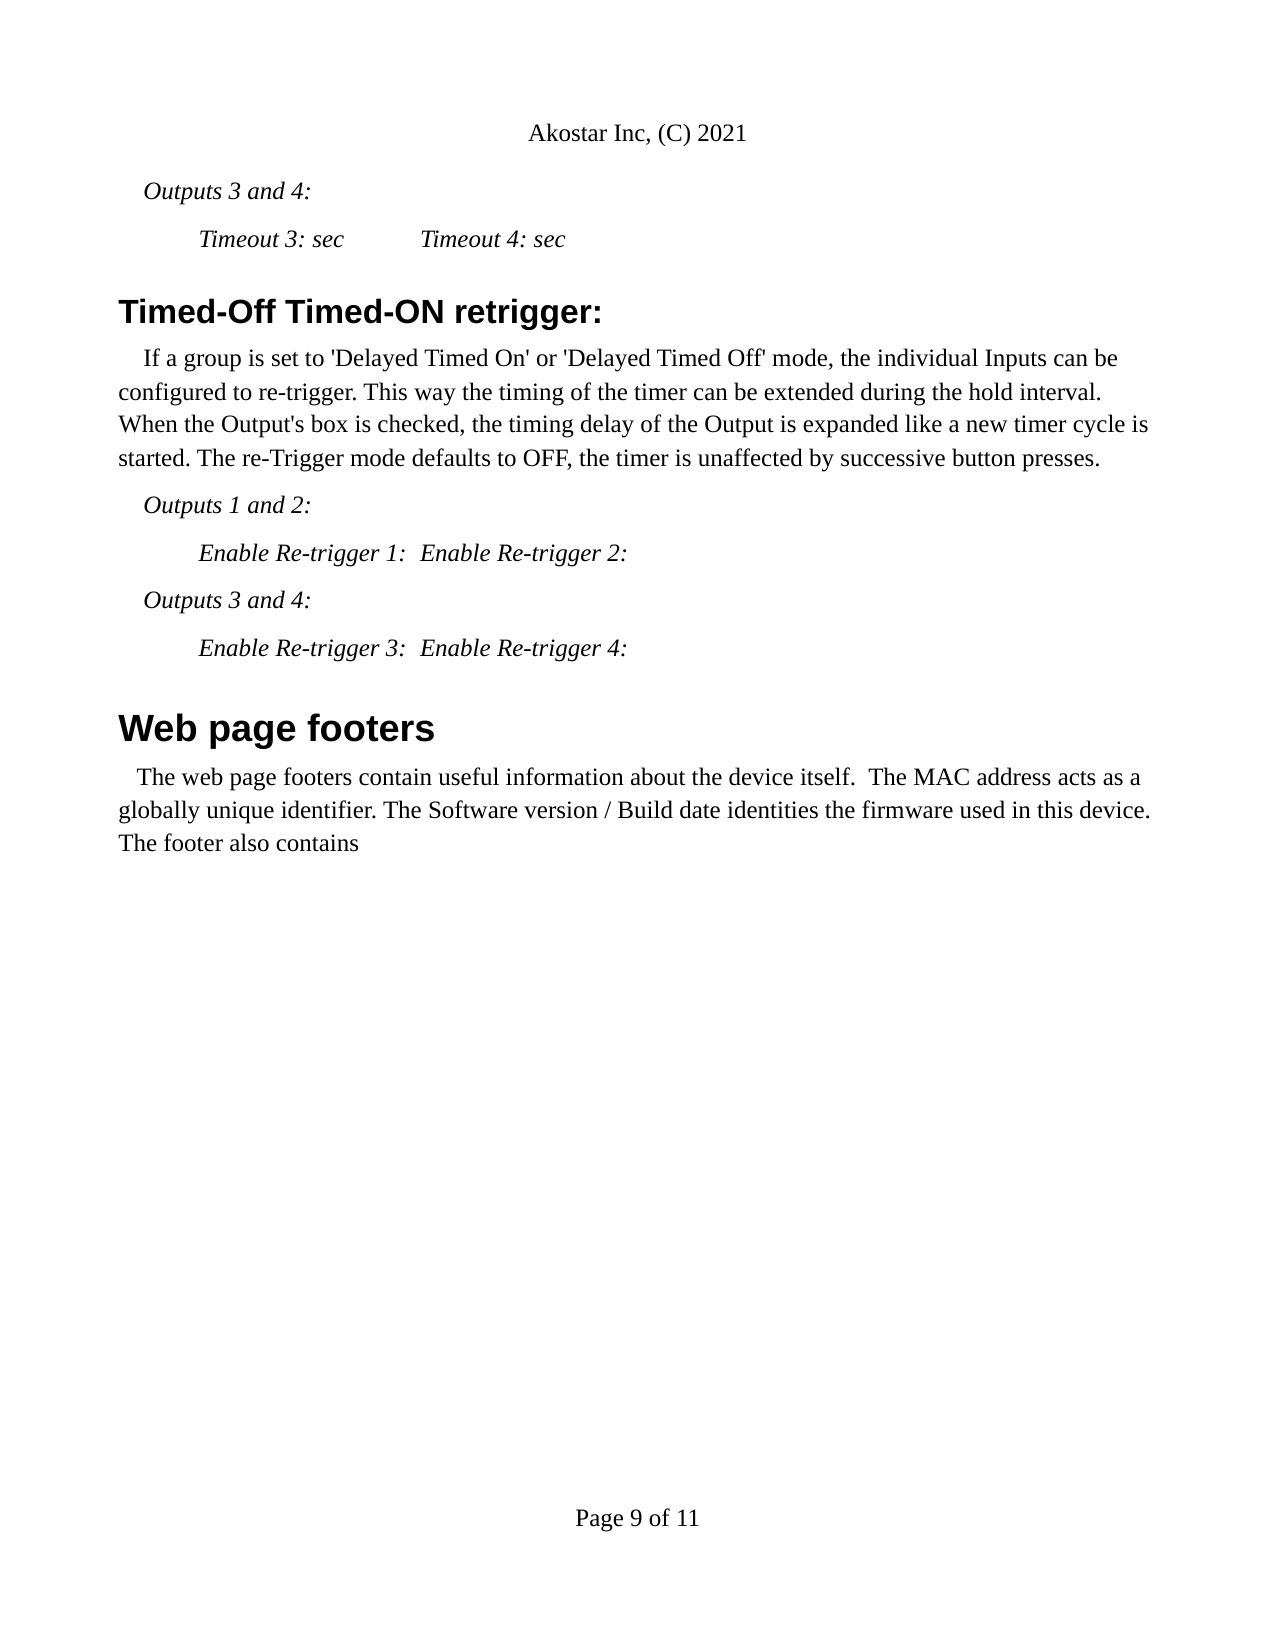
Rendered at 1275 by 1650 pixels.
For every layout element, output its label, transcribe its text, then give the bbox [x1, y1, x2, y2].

text Timeout 3: sec Timeout 4: sec [118, 224, 1157, 253]
text Outputs 3 and 4: [118, 585, 1157, 614]
text Outputs 1 and 2: [118, 490, 1157, 519]
text The web page footers contain useful information about the device itself. The MAC address acts as a globally unique identifier. The Software version / Build date identities the firmware used in this device. The footer also contains [118, 762, 1157, 857]
text Enable Re-trigger 3: Enable Re-trigger 4: [118, 633, 1157, 662]
subtitle Timed-Off Timed-ON retrigger: [118, 292, 1157, 331]
subtitle Web page footers [118, 706, 1157, 749]
text If a group is set to 'Delayed Timed On' or 'Delayed Timed Off' mode, the individual Inputs can be configured to re-trigger. This way the timing of the timer can be extended during the hold interval. When the Output's box is checked, the timing delay of the Output is expanded like a new timer cycle is started. The re-Trigger mode defaults to OFF, the timer is unaffected by successive button presses. [118, 343, 1157, 471]
text Outputs 3 and 4: [118, 176, 1157, 205]
text Enable Re-trigger 1: Enable Re-trigger 2: [118, 538, 1157, 567]
